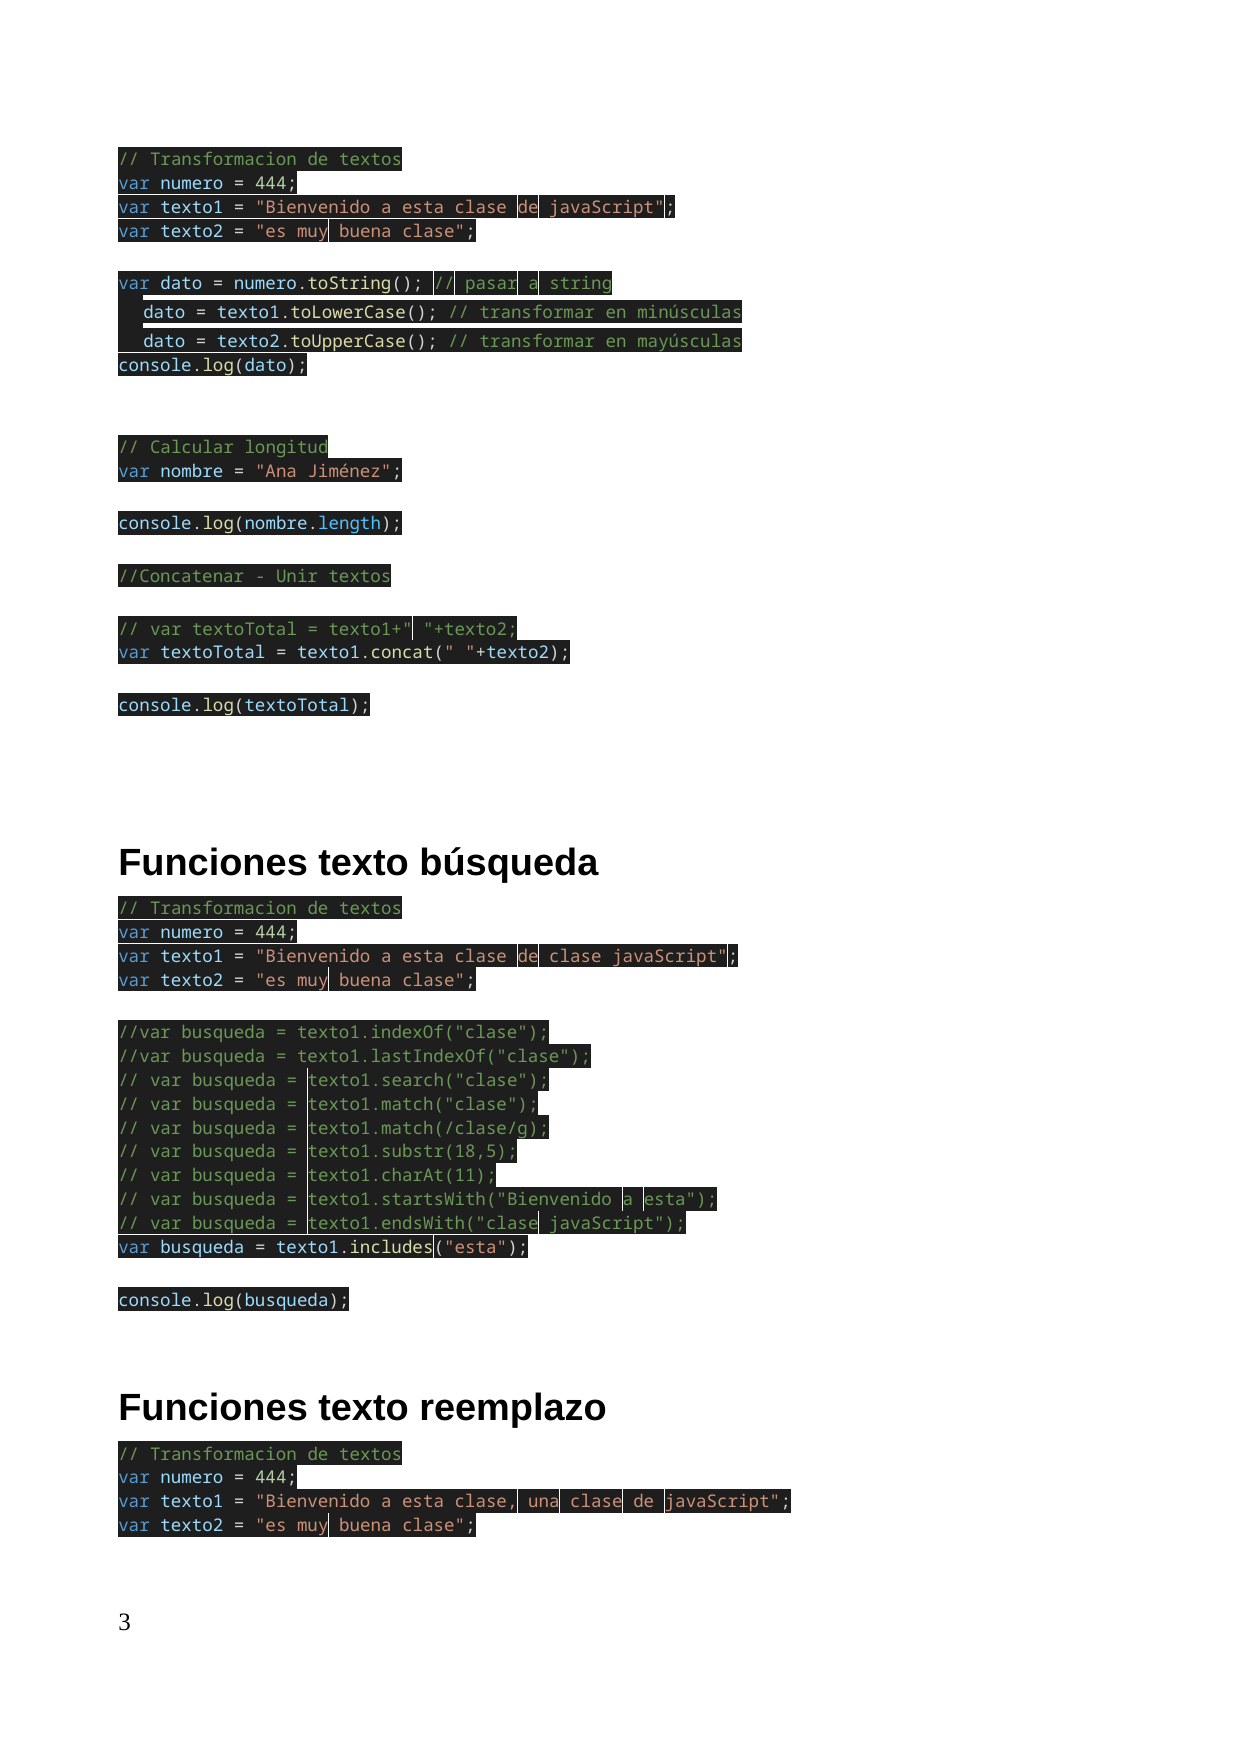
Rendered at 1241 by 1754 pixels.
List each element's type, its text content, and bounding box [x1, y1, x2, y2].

text // var busqueda = texto1.charAt(11); [118, 1163, 1122, 1187]
text var texto1 = "Bienvenido a esta clase de javaScript"; [118, 194, 1122, 218]
text // Transformacion de textos [118, 1441, 1122, 1465]
text //Concatenar - Unir textos [118, 563, 1122, 587]
text //var busqueda = texto1.lastIndexOf("clase"); [118, 1044, 1122, 1068]
text // var busqueda = texto1.match(/clase/g); [118, 1115, 1122, 1139]
text console.log(dato); [118, 352, 1122, 376]
text // var busqueda = texto1.search("clase"); [118, 1068, 1122, 1091]
text var dato = numero.toString(); // pasar a string [118, 271, 1122, 295]
text var nombre = "Ana Jiménez"; [118, 458, 1122, 482]
text // var busqueda = texto1.match("clase"); [118, 1091, 1122, 1115]
text console.log(nombre.length); [118, 511, 1122, 535]
text console.log(textoTotal); [118, 693, 1122, 716]
text dato = texto1.toLowerCase(); // transformar en minúsculas [118, 295, 1122, 324]
text // var busqueda = texto1.endsWith("clase javaScript"); [118, 1211, 1122, 1234]
text var texto2 = "es muy buena clase"; [118, 1513, 1122, 1537]
text var textoTotal = texto1.concat(" "+texto2); [118, 640, 1122, 664]
text var texto1 = "Bienvenido a esta clase, una clase de javaScript"; [118, 1489, 1122, 1513]
text var busqueda = texto1.includes("esta"); [118, 1234, 1122, 1258]
text //var busqueda = texto1.indexOf("clase"); [118, 1020, 1122, 1044]
text // var busqueda = texto1.substr(18,5); [118, 1139, 1122, 1163]
subtitle Funciones texto reemplazo [118, 1385, 1122, 1429]
text var texto2 = "es muy buena clase"; [118, 967, 1122, 991]
text // Transformacion de textos [118, 896, 1122, 919]
text console.log(busqueda); [118, 1287, 1122, 1311]
text var numero = 444; [118, 919, 1122, 943]
text var numero = 444; [118, 1465, 1122, 1489]
text var numero = 444; [118, 171, 1122, 194]
text var texto2 = "es muy buena clase"; [118, 218, 1122, 242]
text // Transformacion de textos [118, 147, 1122, 171]
subtitle Funciones texto búsqueda [118, 839, 1122, 883]
text // var textoTotal = texto1+" "+texto2; [118, 616, 1122, 640]
text var texto1 = "Bienvenido a esta clase de clase javaScript"; [118, 943, 1122, 967]
text // var busqueda = texto1.startsWith("Bienvenido a esta"); [118, 1187, 1122, 1211]
text dato = texto2.toUpperCase(); // transformar en mayúsculas [118, 324, 1122, 352]
text // Calcular longitud [118, 434, 1122, 458]
